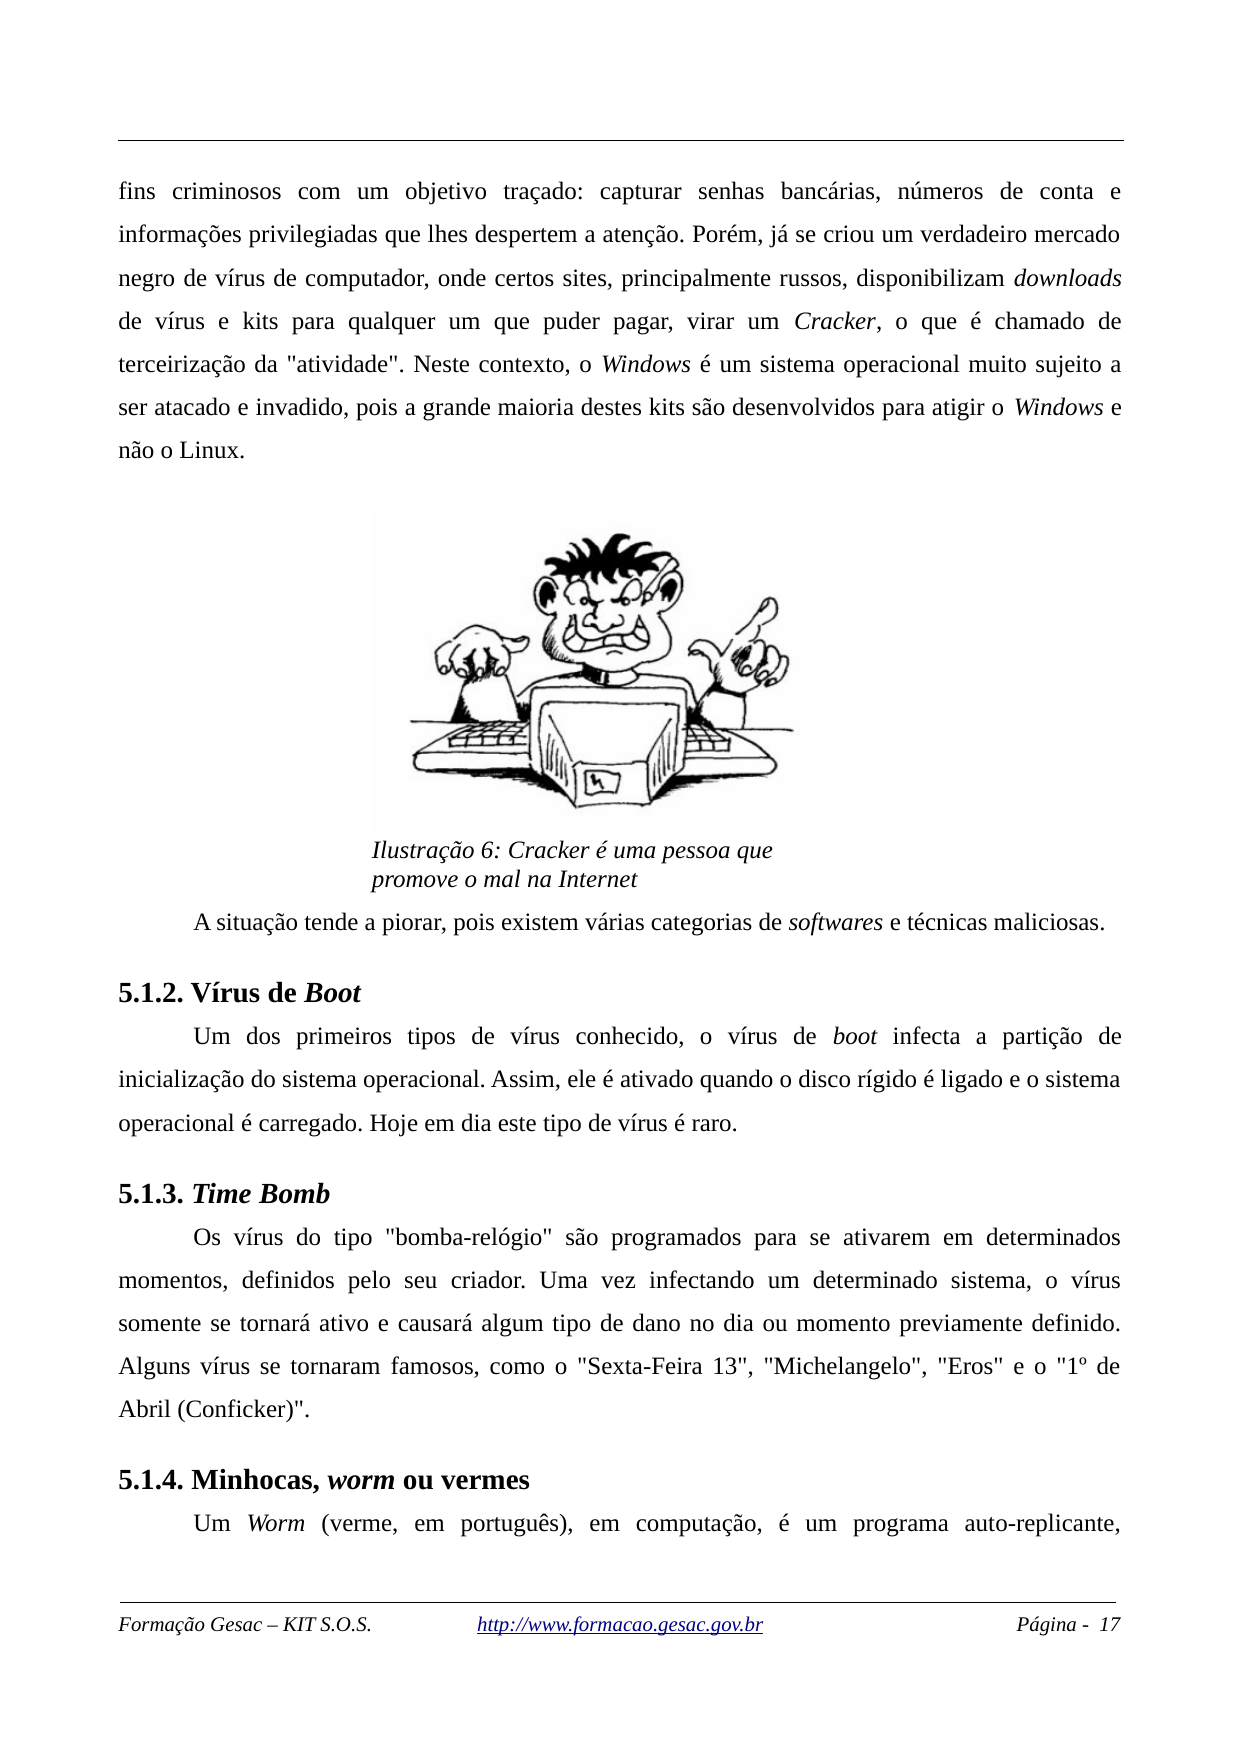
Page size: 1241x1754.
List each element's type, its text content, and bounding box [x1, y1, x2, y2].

picture [371, 508, 857, 836]
text A situação tende a piorar, pois existem várias categorias de softwares e técnicas maliciosas. [118, 478, 1122, 936]
text Ilustração 6: Cracker é uma pessoa que promove o mal na Internet [372, 836, 856, 893]
text Um Worm (verme, em português), em computação, é um programa auto-replicante, [118, 1508, 1122, 1537]
text Os vírus do tipo "bomba-relógio" são programados para se ativarem em determinados momentos, definidos pelo seu criador. Uma vez infectando um determinado sistema, o vírus somente se tornará ativo e causará algum tipo de dano no dia ou momento previamente definido. Alguns vírus se tornaram famosos, como o "Sexta-Feira 13", "Michelangelo", "Eros" e o "1º de Abril (Conficker)". [118, 1222, 1122, 1423]
text fins criminosos com um objetivo traçado: capturar senhas bancárias, números de conta e informações privilegiadas que lhes despertem a atenção. Porém, já se criou um verdadeiro mercado negro de vírus de computador, onde certos sites, principalmente russos, disponibilizam downloads de vírus e kits para qualquer um que puder pagar, virar um Cracker, o que é chamado de terceirização da "atividade". Neste contexto, o Windows é um sistema operacional muito sujeito a ser atacado e invadido, pois a grande maioria destes kits são desenvolvidos para atigir o Windows e não o Linux. [118, 176, 1122, 464]
subtitle 5.1.3. Time Bomb [118, 1176, 1122, 1209]
subtitle 5.1.2. Vírus de Boot [118, 975, 1122, 1009]
subtitle 5.1.4. Minhocas, worm ou vermes [118, 1462, 1122, 1496]
text Um dos primeiros tipos de vírus conhecido, o vírus de boot infecta a partição de inicialização do sistema operacional. Assim, ele é ativado quando o disco rígido é ligado e o sistema operacional é carregado. Hoje em dia este tipo de vírus é raro. [118, 1021, 1122, 1136]
